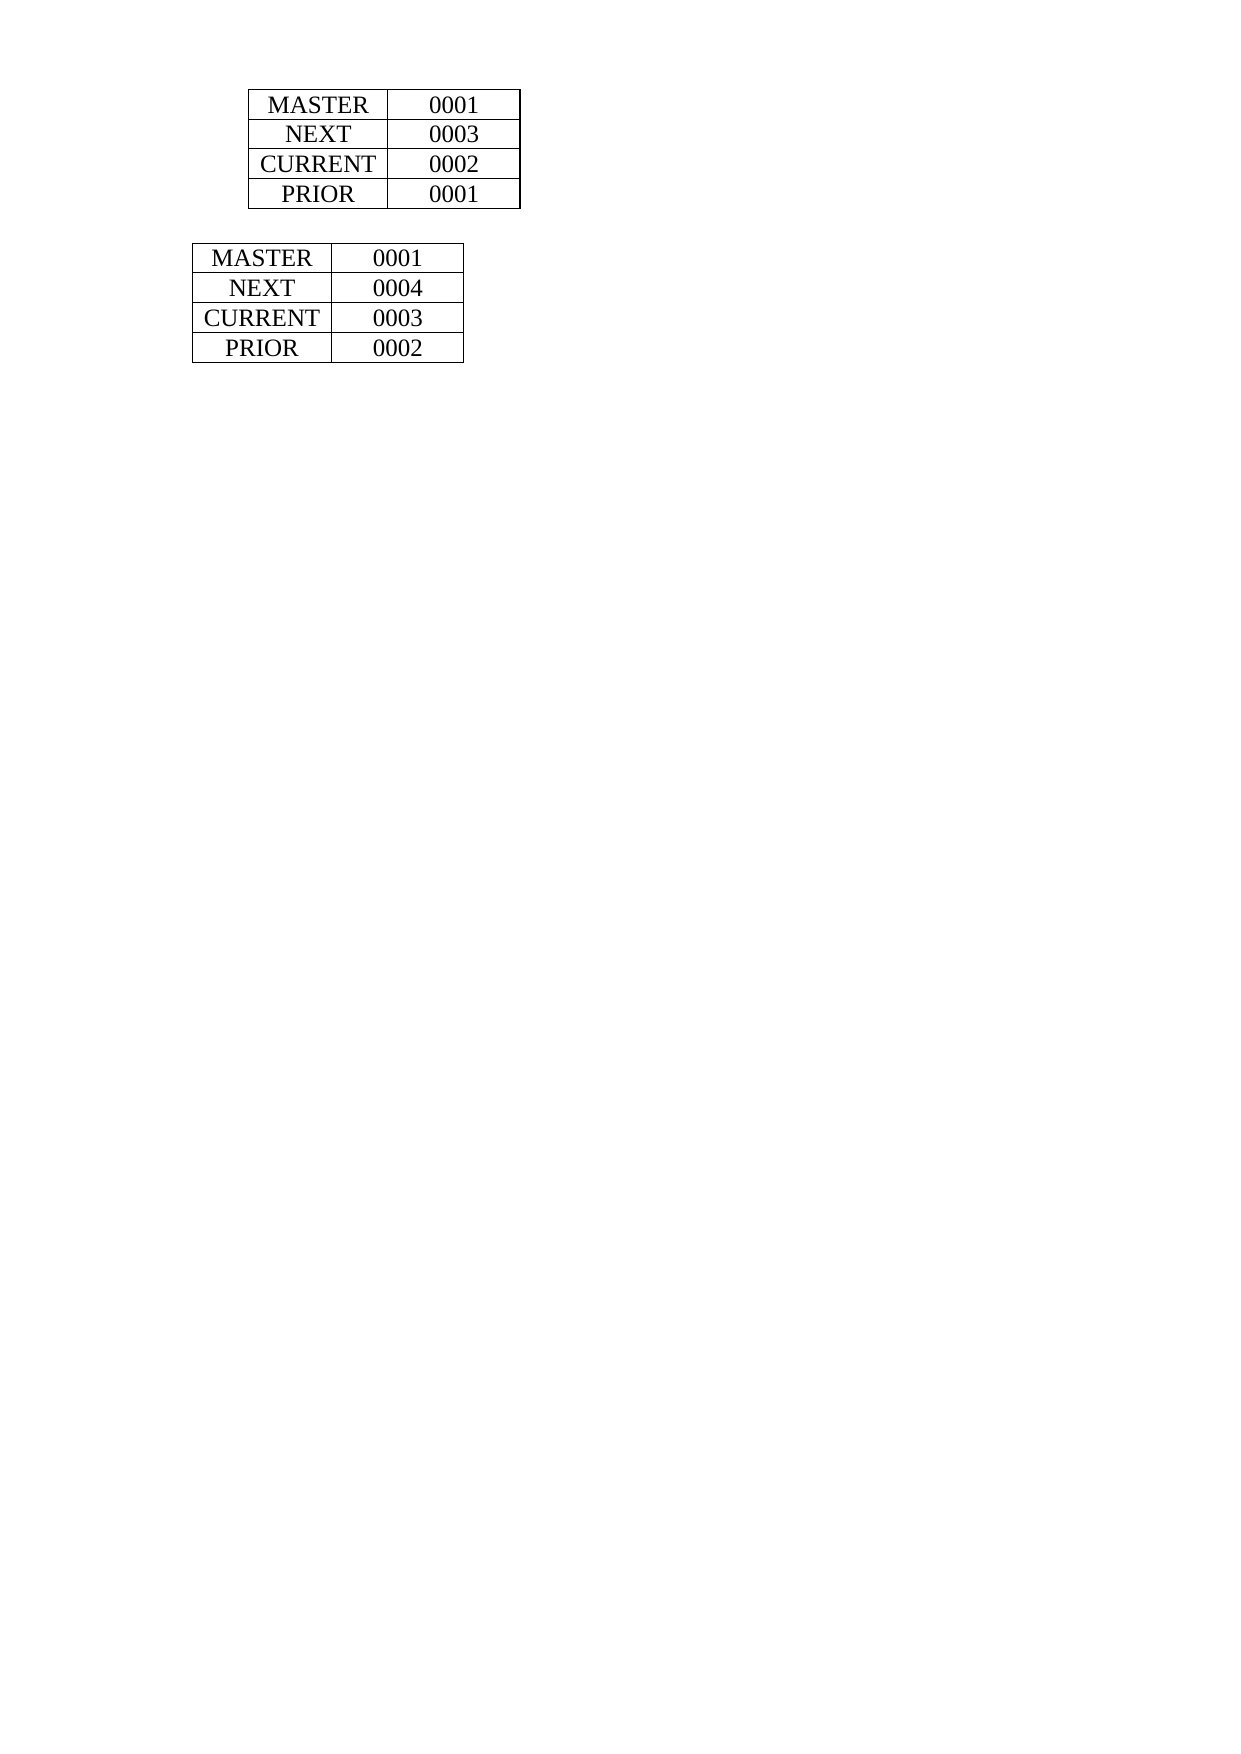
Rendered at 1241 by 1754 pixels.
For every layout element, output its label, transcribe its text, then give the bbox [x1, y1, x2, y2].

table_cell PRIOR [249, 179, 387, 208]
table_cell 0004 [332, 273, 463, 302]
table_cell NEXT [249, 120, 387, 148]
table_cell 0002 [388, 149, 519, 178]
table_cell 0002 [332, 333, 463, 362]
table_header MASTER [249, 90, 387, 118]
table_cell CURRENT [193, 303, 331, 332]
table_cell 0001 [388, 179, 519, 208]
table_header 0001 [388, 90, 519, 118]
table_cell NEXT [193, 273, 331, 302]
table_header MASTER [193, 244, 331, 272]
table_cell 0003 [388, 120, 519, 148]
table_header 0001 [332, 244, 463, 272]
table_cell PRIOR [193, 333, 331, 362]
table_cell CURRENT [249, 149, 387, 178]
table_cell 0003 [332, 303, 463, 332]
